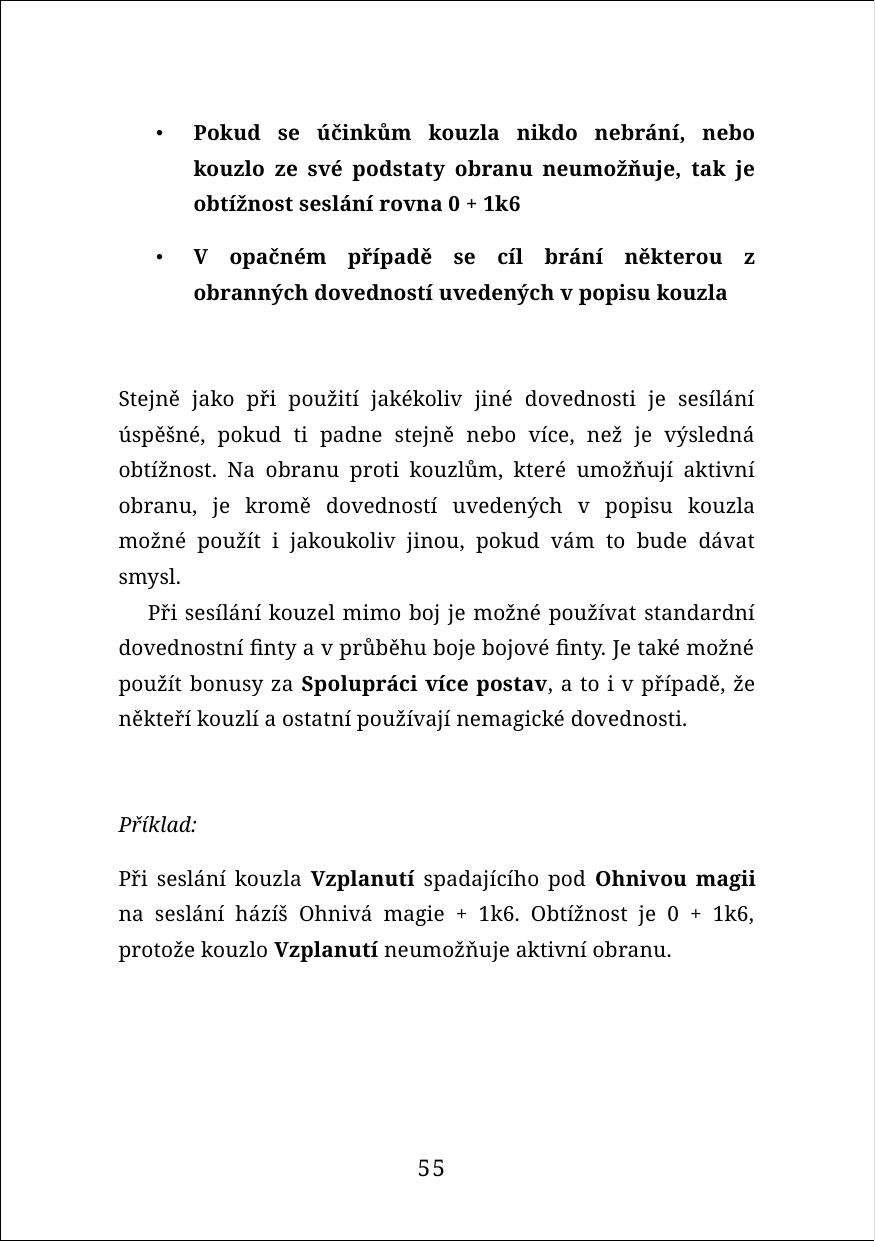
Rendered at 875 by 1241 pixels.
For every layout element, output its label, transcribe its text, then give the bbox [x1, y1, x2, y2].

list V opačném případě se cíl brání některou z obranných dovedností uvedených v popisu kouzla [156, 242, 756, 306]
text Stejně jako při použití jakékoliv jiné dovednosti je sesílání úspěšné, pokud ti padne stejně nebo více, než je výsledná obtížnost. Na obranu proti kouzlům, které umožňují aktivní obranu, je kromě dovedností uvedených v popisu kouzla možné použít i jakoukoliv jinou, pokud vám to bude dávat smysl. Při sesílání kouzel mimo boj je možné používat standardní dovednostní finty a v průběhu boje bojové finty. Je také možné použít bonusy za Spolupráci více postav, a to i v případě, že někteří kouzlí a ostatní používají nemagické dovednosti. [118, 384, 756, 733]
text Při seslání kouzla Vzplanutí spadajícího pod Ohnivou magii na seslání házíš Ohnivá magie + 1k6. Obtížnost je 0 + 1k6, protože kouzlo Vzplanutí neumožňuje aktivní obranu. [118, 864, 756, 999]
list Pokud se účinkům kouzla nikdo nebrání, nebo kouzlo ze své podstaty obranu neumožňuje, tak je obtížnost seslání rovna 0 + 1k6 [156, 118, 756, 218]
text Příklad: [118, 811, 756, 839]
